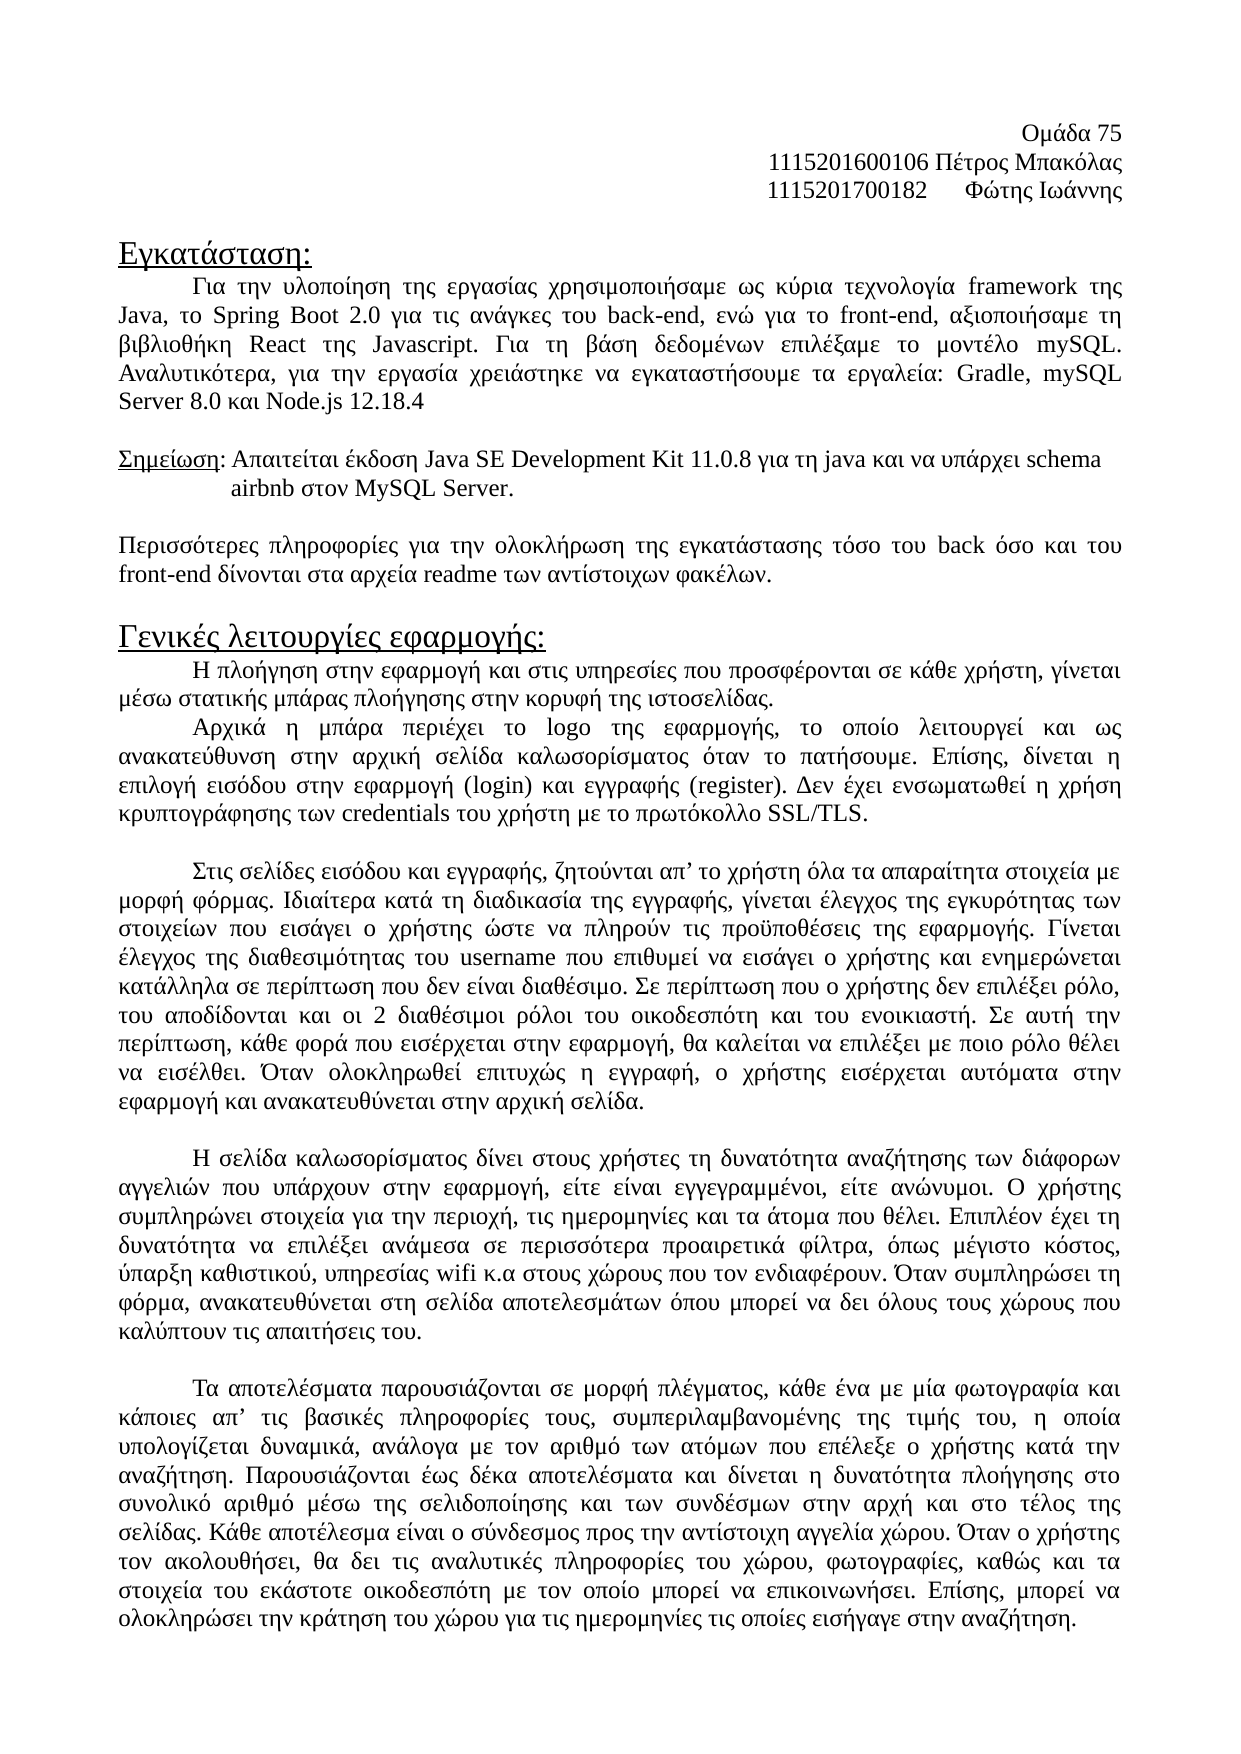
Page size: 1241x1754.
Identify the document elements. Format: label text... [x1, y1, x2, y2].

text Εγκατάσταση: [118, 233, 1122, 271]
text Στις σελίδες εισόδου και εγγραφής, ζητούνται απ’ το χρήστη όλα τα απαραίτητα στοιχεία με μορφή φόρμας. Ιδιαίτερα κατά τη διαδικασία της εγγραφής, γίνεται έλεγχος της εγκυρότητας των στοιχείων που εισάγει ο χρήστης ώστε να πληρούν τις προϋποθέσεις της εφαρμογής. Γίνεται έλεγχος της διαθεσιμότητας του username που επιθυμεί να εισάγει ο χρήστης και ενημερώνεται κατάλληλα σε περίπτωση που δεν είναι διαθέσιμο. Σε περίπτωση που ο χρήστης δεν επιλέξει ρόλο, του αποδίδονται και οι 2 διαθέσιμοι ρόλοι του οικοδεσπότη και του ενοικιαστή. Σε αυτή την περίπτωση, κάθε φορά που εισέρχεται στην εφαρμογή, θα καλείται να επιλέξει με ποιο ρόλο θέλει να εισέλθει. Όταν ολοκληρωθεί επιτυχώς η εγγραφή, ο χρήστης εισέρχεται αυτόματα στην εφαρμογή και ανακατευθύνεται στην αρχική σελίδα. [118, 856, 1122, 1115]
text Σημείωση: Απαιτείται έκδοση Java SE Development Kit 11.0.8 για τη java και να υπάρχει schema [118, 444, 1122, 473]
text Αρχικά η μπάρα περιέχει το logo της εφαρμογής, το οποίο λειτουργεί και ως ανακατεύθυνση στην αρχική σελίδα καλωσορίσματος όταν το πατήσουμε. Επίσης, δίνεται η επιλογή εισόδου στην εφαρμογή (login) και εγγραφής (register). Δεν έχει ενσωματωθεί η χρήση κρυπτογράφησης των credentials του χρήστη με το πρωτόκολλο SSL/TLS. [118, 712, 1122, 827]
text 1115201600106 Πέτρος Μπακόλας [118, 147, 1122, 176]
text Τα αποτελέσματα παρουσιάζονται σε μορφή πλέγματος, κάθε ένα με μία φωτογραφία και κάποιες απ’ τις βασικές πληροφορίες τους, συμπεριλαμβανομένης της τιμής του, η οποία υπολογίζεται δυναμικά, ανάλογα με τον αριθμό των ατόμων που επέλεξε ο χρήστης κατά την αναζήτηση. Παρουσιάζονται έως δέκα αποτελέσματα και δίνεται η δυνατότητα πλοήγησης στο συνολικό αριθμό μέσω της σελιδοποίησης και των συνδέσμων στην αρχή και στο τέλος της σελίδας. Κάθε αποτέλεσμα είναι ο σύνδεσμος προς την αντίστοιχη αγγελία χώρου. Όταν ο χρήστης τον ακολουθήσει, θα δει τις αναλυτικές πληροφορίες του χώρου, φωτογραφίες, καθώς και τα στοιχεία του εκάστοτε οικοδεσπότη με τον οποίο μπορεί να επικοινωνήσει. Επίσης, μπορεί να ολοκληρώσει την κράτηση του χώρου για τις ημερομηνίες τις οποίες εισήγαγε στην αναζήτηση. [118, 1373, 1122, 1632]
text Περισσότερες πληροφορίες για την ολοκλήρωση της εγκατάστασης τόσο του back όσο και του front-end δίνονται στα αρχεία readme των αντίστοιχων φακέλων. [118, 530, 1122, 588]
text Η πλοήγηση στην εφαρμογή και στις υπηρεσίες που προσφέρονται σε κάθε χρήστη, γίνεται μέσω στατικής μπάρας πλοήγησης στην κορυφή της ιστοσελίδας. [118, 655, 1122, 712]
text Γενικές λειτουργίες εφαρμογής: [118, 616, 1122, 655]
text airbnb στον MySQL Server. [118, 473, 1122, 501]
text Η σελίδα καλωσορίσματος δίνει στους χρήστες τη δυνατότητα αναζήτησης των διάφορων αγγελιών που υπάρχουν στην εφαρμογή, είτε είναι εγγεγραμμένοι, είτε ανώνυμοι. Ο χρήστης συμπληρώνει στοιχεία για την περιοχή, τις ημερομηνίες και τα άτομα που θέλει. Επιπλέον έχει τη δυνατότητα να επιλέξει ανάμεσα σε περισσότερα προαιρετικά φίλτρα, όπως μέγιστο κόστος, ύπαρξη καθιστικού, υπηρεσίας wifi κ.α στους χώρους που τον ενδιαφέρουν. Όταν συμπληρώσει τη φόρμα, ανακατευθύνεται στη σελίδα αποτελεσμάτων όπου μπορεί να δει όλους τους χώρους που καλύπτουν τις απαιτήσεις του. [118, 1143, 1122, 1345]
text Για την υλοποίηση της εργασίας χρησιμοποιήσαμε ως κύρια τεχνολογία framework της Java, το Spring Boot 2.0 για τις ανάγκες του back-end, ενώ για το front-end, αξιοποιήσαμε τη βιβλιοθήκη React της Javascript. Για τη βάση δεδομένων επιλέξαμε το μοντέλο mySQL. Αναλυτικότερα, για την εργασία χρειάστηκε να εγκαταστήσουμε τα εργαλεία: Gradle, mySQL Server 8.0 και Node.js 12.18.4 [118, 271, 1122, 415]
text Ομάδα 75 [118, 118, 1122, 147]
text 1115201700182 Φώτης Ιωάννης [118, 176, 1122, 204]
